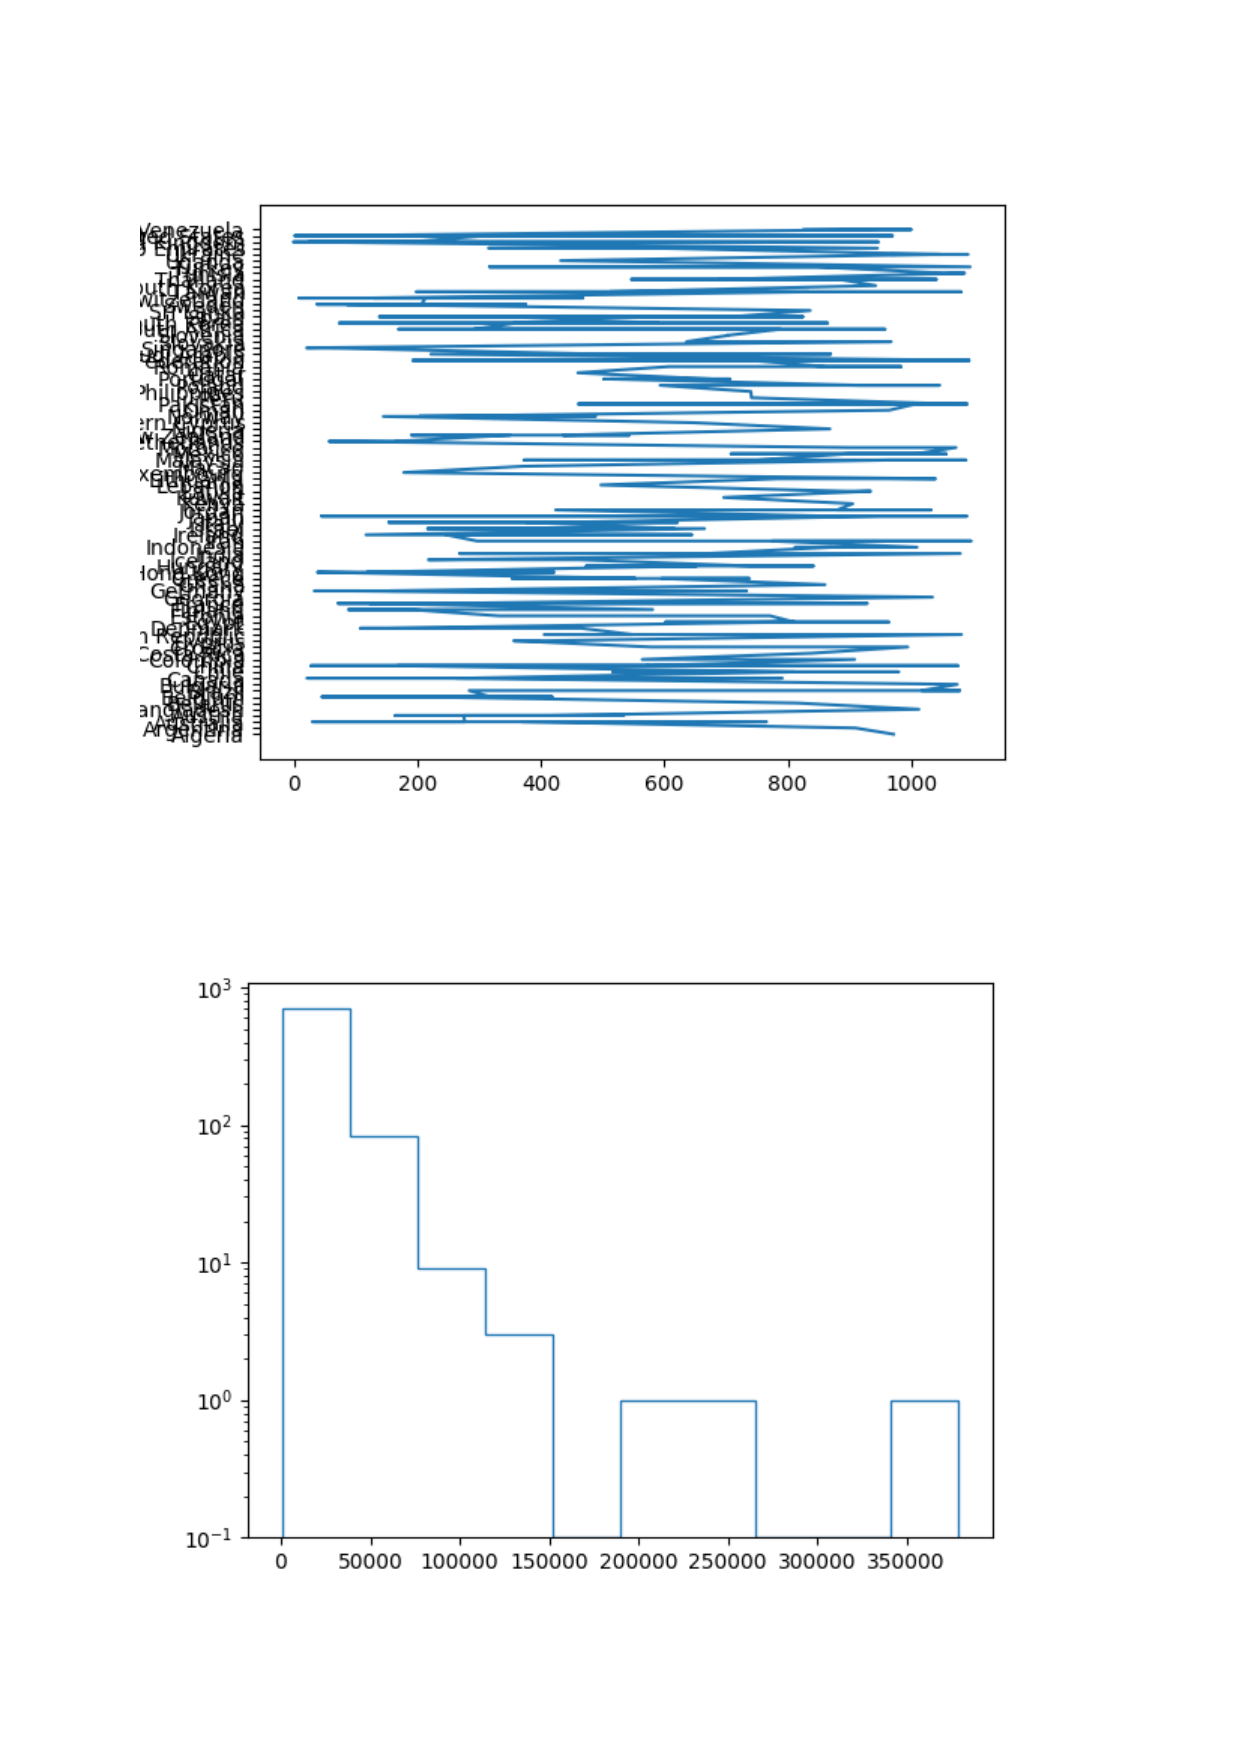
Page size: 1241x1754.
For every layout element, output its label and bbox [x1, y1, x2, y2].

picture [140, 118, 1100, 839]
picture [128, 896, 1089, 1617]
